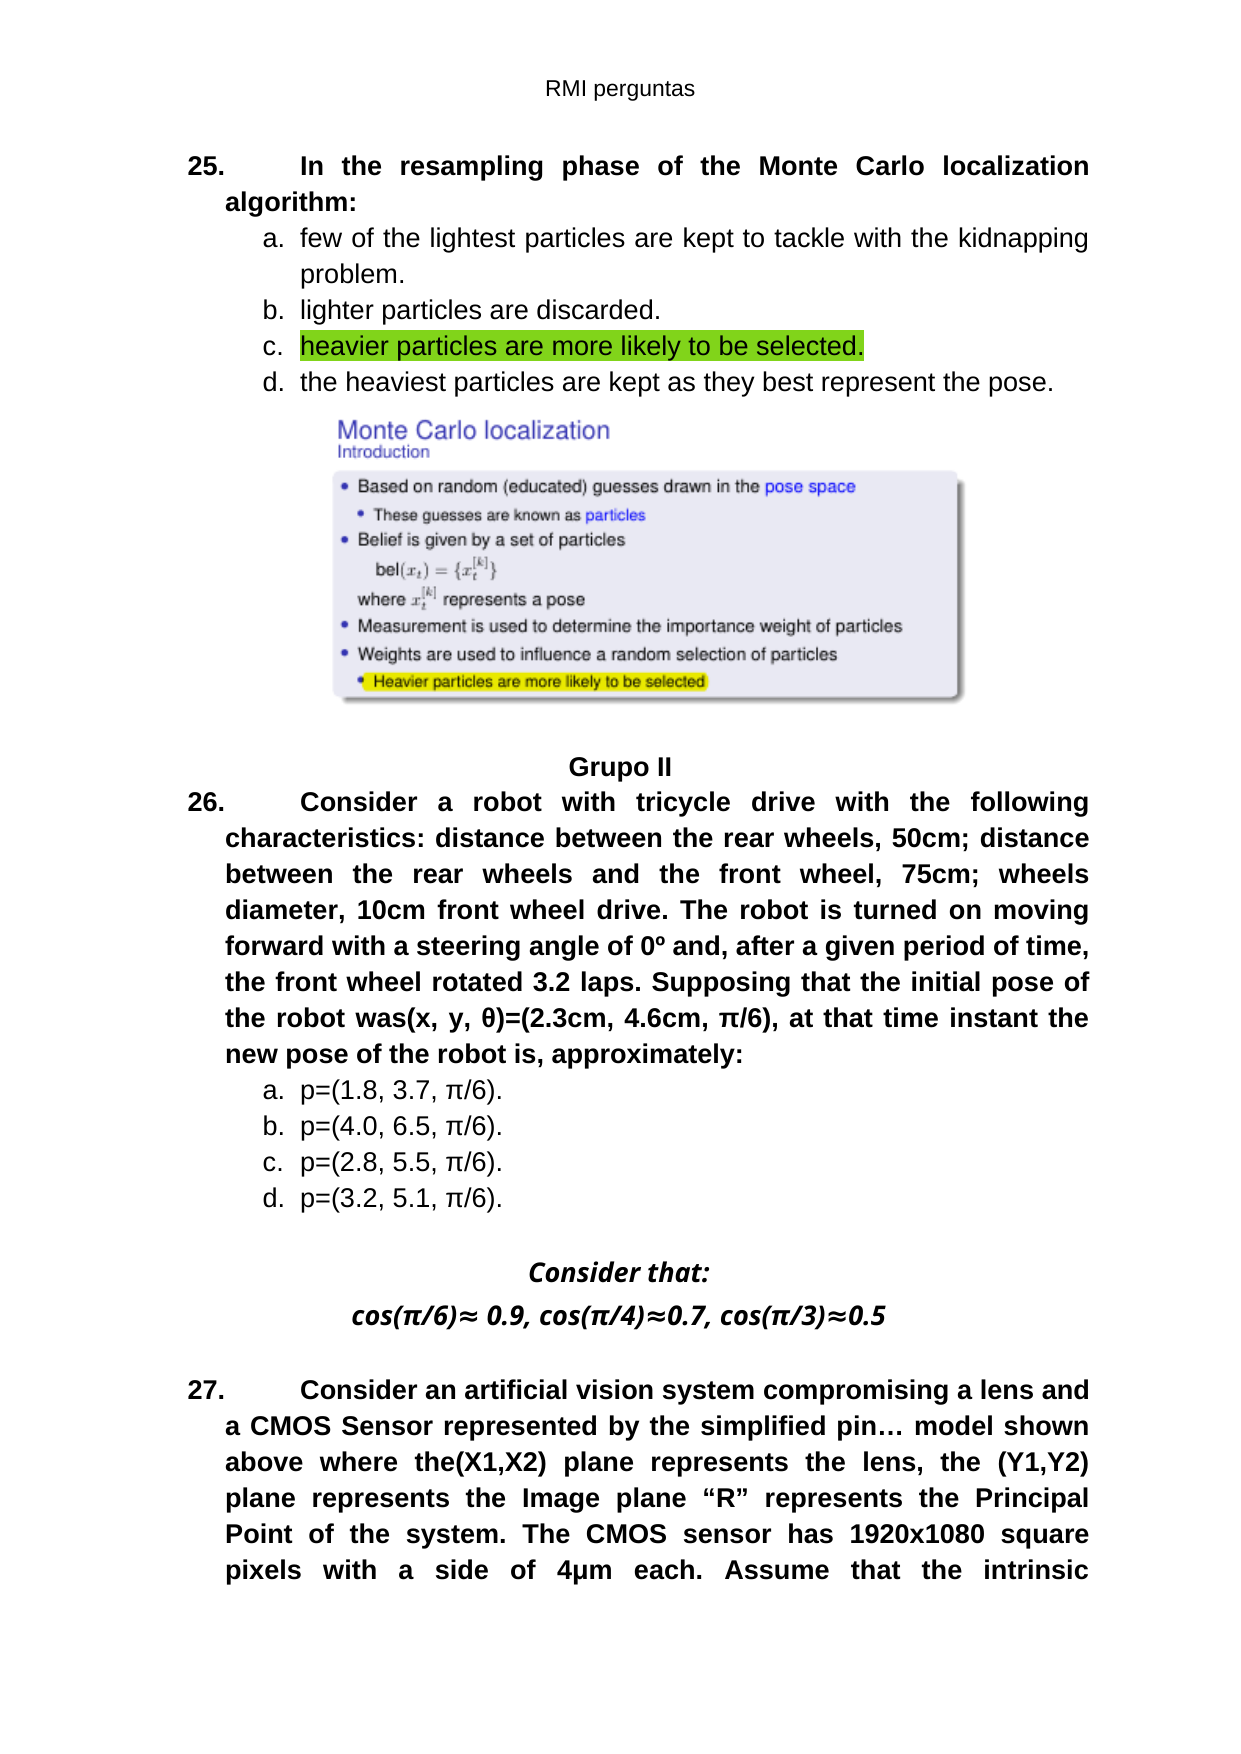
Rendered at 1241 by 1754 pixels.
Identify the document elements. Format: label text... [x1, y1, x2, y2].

list p=(2.8, 5.5, π/6). [262, 1146, 1090, 1177]
list lighter particles are discarded. [262, 294, 1090, 325]
text Consider that: cos(π/6)≈ 0.9, cos(π/4)≈0.7, cos(π/3)≈0.5 [150, 1254, 1090, 1333]
list In the resampling phase of the Monte Carlo localization algorithm: [187, 150, 1090, 217]
list heavier particles are more likely to be selected. [262, 330, 1090, 361]
list few of the lightest particles are kept to tackle with the kidnapping problem. [262, 222, 1090, 289]
list Consider an artificial vision system compromising a lens and a CMOS Sensor represented by the simplified pin… model shown above where the(X1,X2) plane represents the lens, the (Y1,Y2) plane represents the Image plane “R” represents the Principal Point of the system. The CMOS sensor has 1920x1080 square pixels with a side of 4μm each. Assume that the intrinsic [187, 1374, 1090, 1585]
list p=(4.0, 6.5, π/6). [262, 1110, 1090, 1141]
list Consider a robot with tricycle drive with the following characteristics: distance between the rear wheels, 50cm; distance between the rear wheels and the front wheel, 75cm; wheels diameter, 10cm front wheel drive. The robot is turned on moving forward with a steering angle of 0º and, after a given period of time, the front wheel rotated 3.2 laps. Supposing that the initial pose of the robot was(x, y, θ)=(2.3cm, 4.6cm, π/6), at that time instant the new pose of the robot is, approximately: [187, 786, 1090, 1069]
list p=(1.8, 3.7, π/6). [262, 1074, 1090, 1105]
text Grupo II [150, 751, 1090, 782]
list the heaviest particles are kept as they best represent the pose. [262, 366, 1090, 397]
list p=(3.2, 5.1, π/6). [262, 1182, 1090, 1213]
picture [317, 414, 970, 706]
